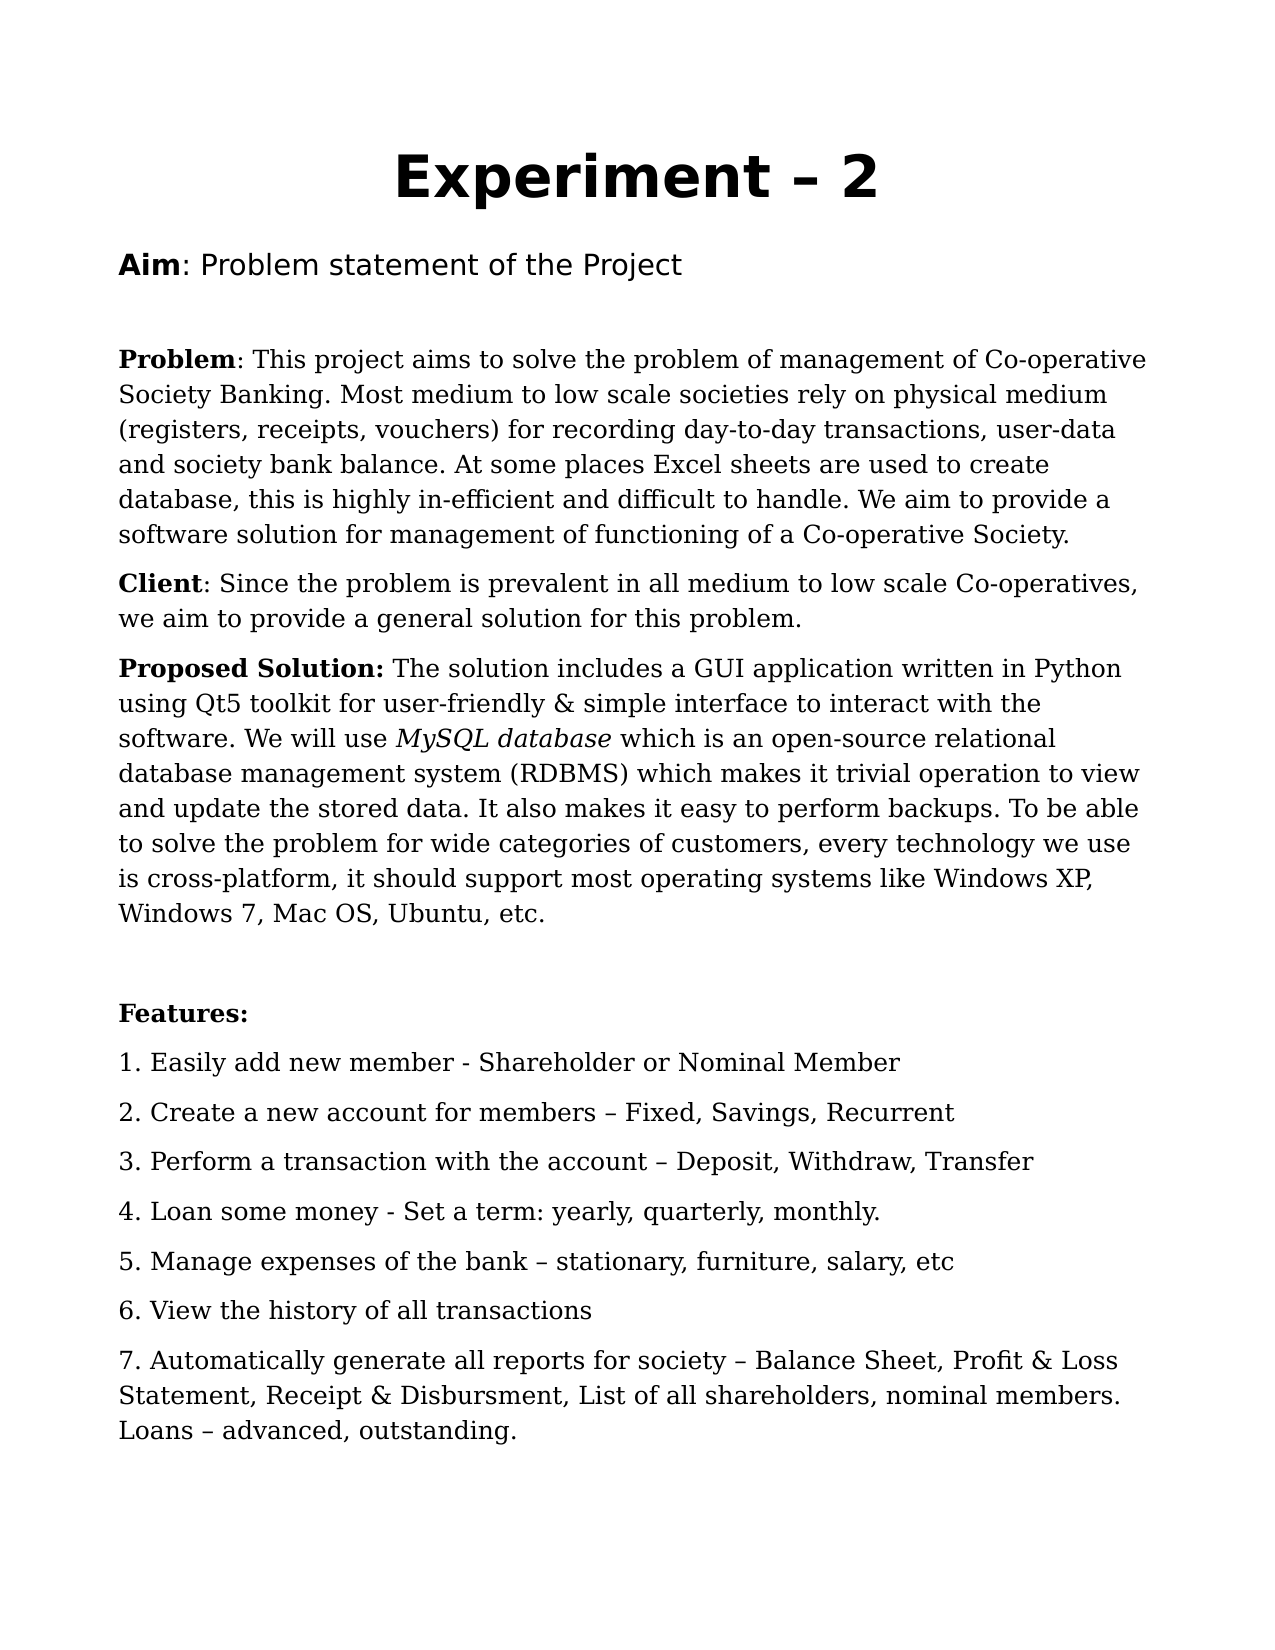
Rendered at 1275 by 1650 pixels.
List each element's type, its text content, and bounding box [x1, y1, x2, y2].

text Client: Since the problem is prevalent in all medium to low scale Co-operatives, we aim to provide a general solution for this problem. [118, 569, 1157, 634]
text Features: [118, 998, 1157, 1028]
text Proposed Solution: The solution includes a GUI application written in Python using Qt5 toolkit for user-friendly & simple interface to interact with the software. We will use MySQL database which is an open-source relational database management system (RDBMS) which makes it trivial operation to view and update the stored data. It also makes it easy to perform backups. To be able to solve the problem for wide categories of customers, every technology we use is cross-platform, it should support most operating systems like Windows XP, Windows 7, Mac OS, Ubuntu, etc. [118, 654, 1157, 928]
text 2. Create a new account for members – Fixed, Savings, Recurrent [118, 1098, 1157, 1127]
text 4. Loan some money - Set a term: yearly, quarterly, monthly. [118, 1197, 1157, 1226]
text 5. Manage expenses of the bank – stationary, furniture, salary, etc [118, 1247, 1157, 1276]
text 6. View the history of all transactions [118, 1296, 1157, 1325]
title Experiment – 2 [118, 143, 1157, 211]
subtitle Aim: Problem statement of the Project [118, 248, 1157, 282]
text 1. Easily add new member - Shareholder or Nominal Member [118, 1048, 1157, 1077]
text 7. Automatically generate all reports for society – Balance Sheet, Profit & Loss Statement, Receipt & Disbursment, List of all shareholders, nominal members. Loans – advanced, outstanding. [118, 1346, 1157, 1445]
text 3. Perform a transaction with the account – Deposit, Withdraw, Transfer [118, 1147, 1157, 1177]
text Problem: This project aims to solve the problem of management of Co-operative Society Banking. Most medium to low scale societies rely on physical medium (registers, receipts, vouchers) for recording day-to-day transactions, user-data and society bank balance. At some places Excel sheets are used to create database, this is highly in-efficient and difficult to handle. We aim to provide a software solution for management of functioning of a Co-operative Society. [118, 344, 1157, 549]
